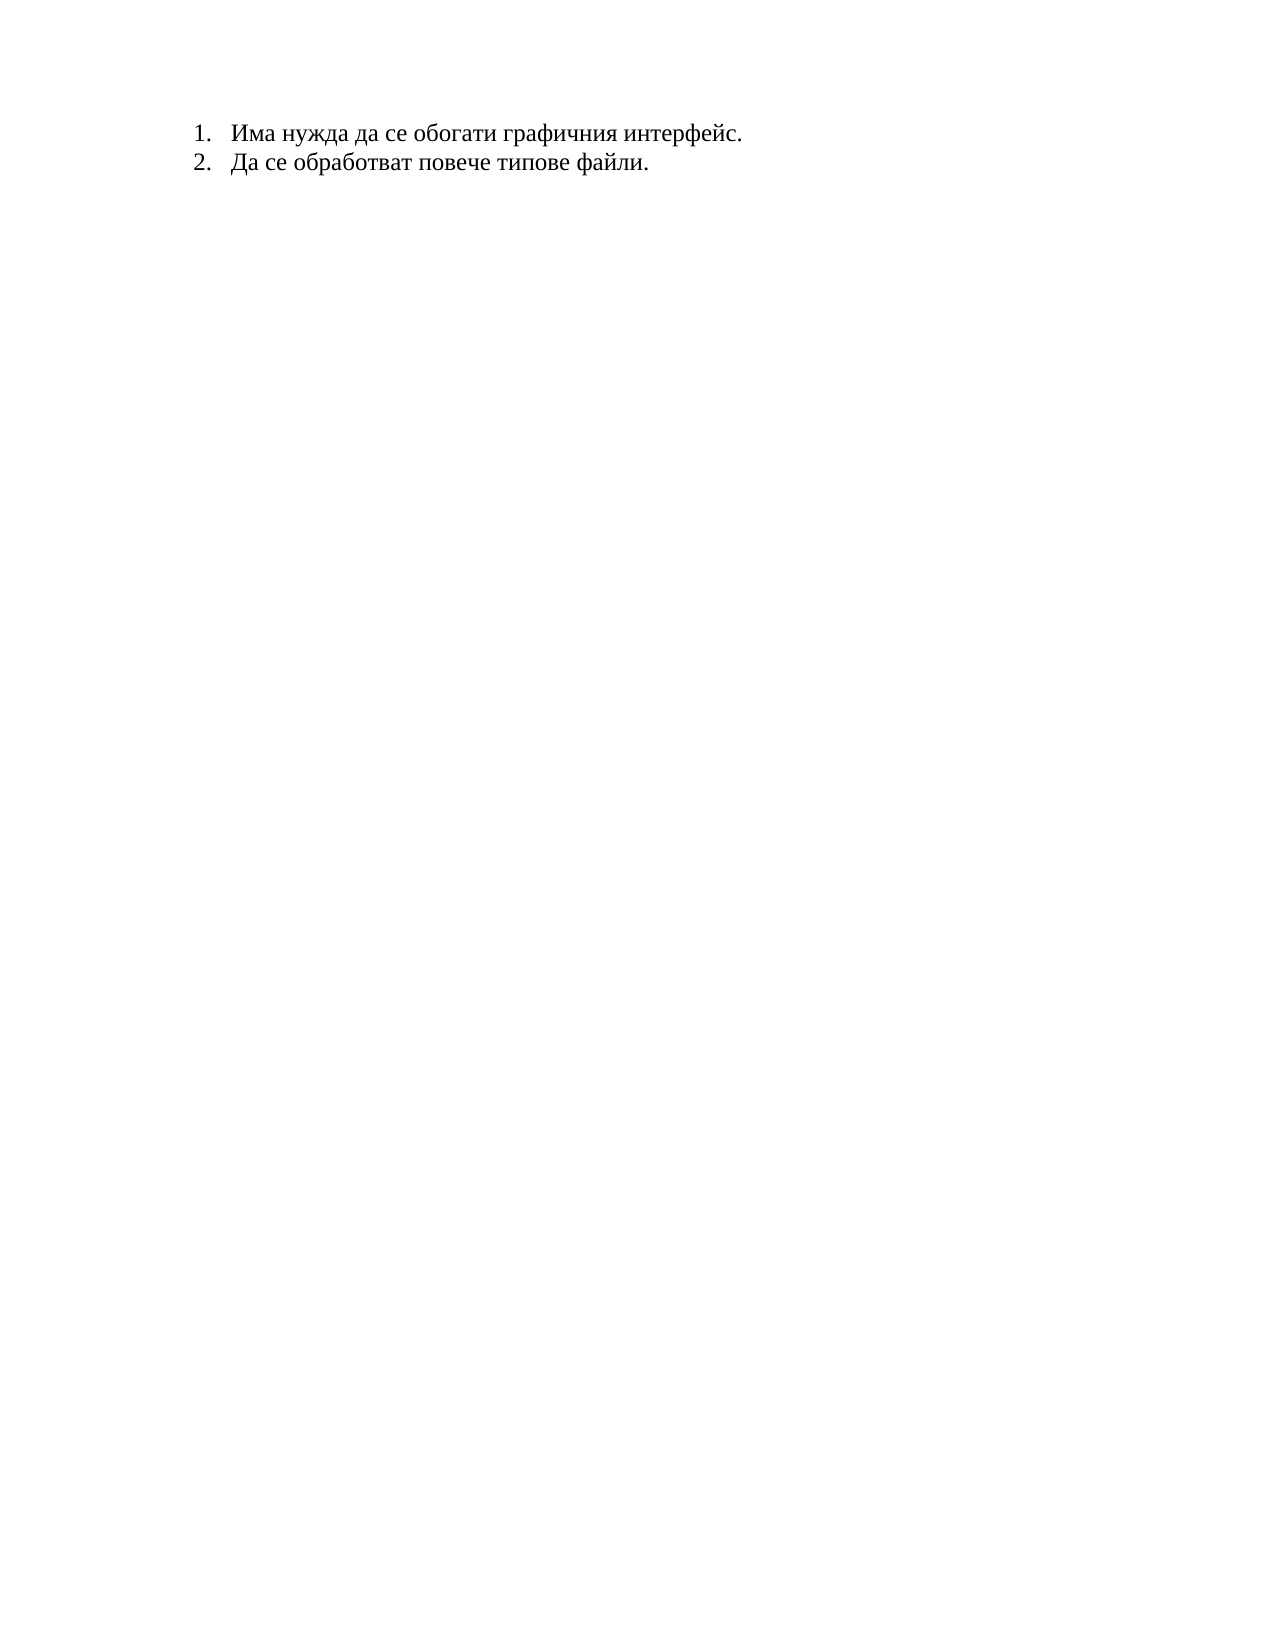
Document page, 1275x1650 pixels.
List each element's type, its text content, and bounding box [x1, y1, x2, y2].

list Има нужда да се обогати графичния интерфейс. [193, 118, 1157, 147]
list Да се обработват повече типове файли. [193, 147, 1157, 176]
